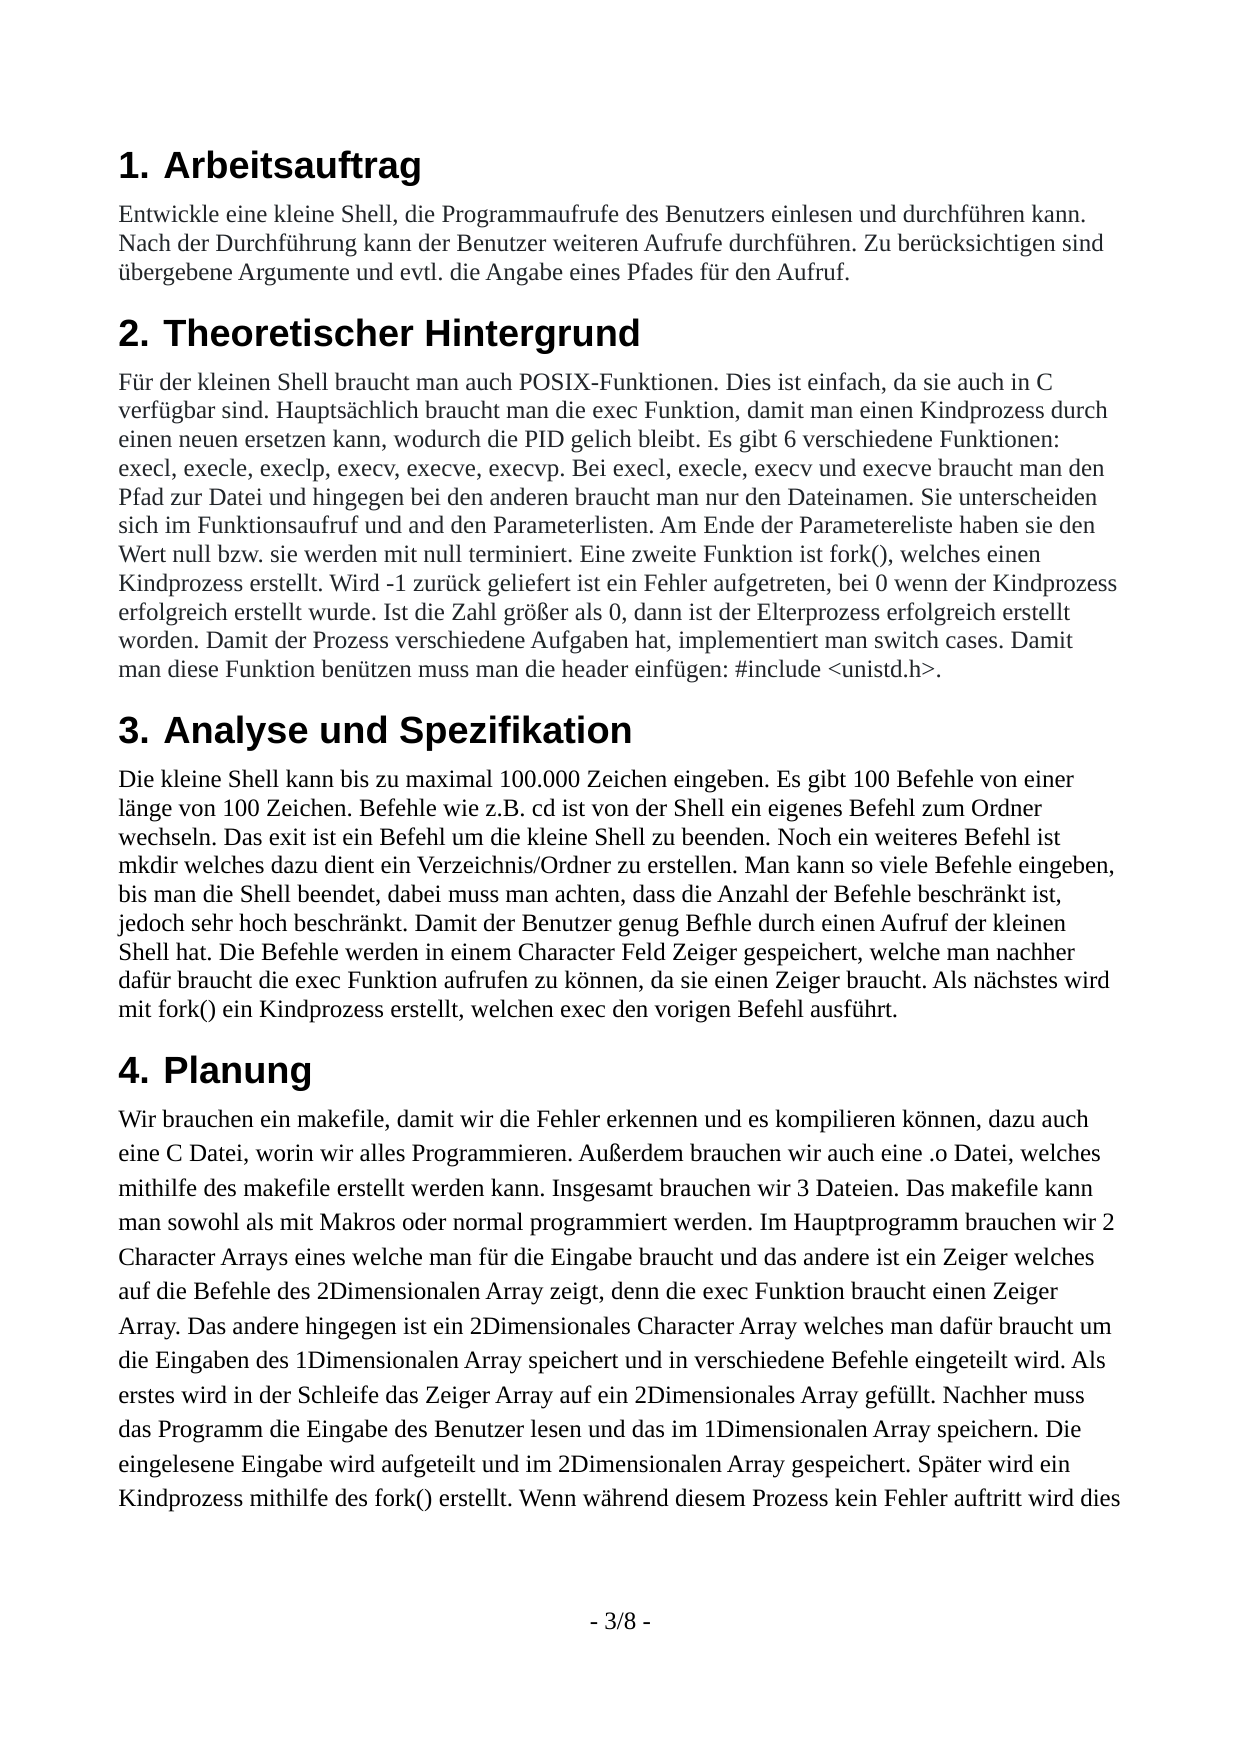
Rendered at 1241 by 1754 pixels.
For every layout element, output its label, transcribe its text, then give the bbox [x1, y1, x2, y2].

subtitle Arbeitsauftrag [118, 143, 1122, 187]
subtitle Theoretischer Hintergrund [118, 311, 1122, 354]
text Die kleine Shell kann bis zu maximal 100.000 Zeichen eingeben. Es gibt 100 Befehle von einer länge von 100 Zeichen. Befehle wie z.B. cd ist von der Shell ein eigenes Befehl zum Ordner wechseln. Das exit ist ein Befehl um die kleine Shell zu beenden. Noch ein weiteres Befehl ist mkdir welches dazu dient ein Verzeichnis/Ordner zu erstellen. Man kann so viele Befehle eingeben, bis man die Shell beendet, dabei muss man achten, dass die Anzahl der Befehle beschränkt ist, jedoch sehr hoch beschränkt. Damit der Benutzer genug Befhle durch einen Aufruf der kleinen Shell hat. Die Befehle werden in einem Character Feld Zeiger gespeichert, welche man nachher dafür braucht die exec Funktion aufrufen zu können, da sie einen Zeiger braucht. Als nächstes wird mit fork() ein Kindprozess erstellt, welchen exec den vorigen Befehl ausführt. [118, 764, 1122, 1023]
text Entwickle eine kleine Shell, die Programmaufrufe des Benutzers einlesen und durchführen kann. Nach der Durchführung kann der Benutzer weiteren Aufrufe durchführen. Zu berücksichtigen sind übergebene Argumente und evtl. die Angabe eines Pfades für den Aufruf. [118, 199, 1122, 286]
subtitle Planung [118, 1048, 1122, 1091]
text Wir brauchen ein makefile, damit wir die Fehler erkennen und es kompilieren können, dazu auch eine C Datei, worin wir alles Programmieren. Außerdem brauchen wir auch eine .o Datei, welches mithilfe des makefile erstellt werden kann. Insgesamt brauchen wir 3 Dateien. Das makefile kann man sowohl als mit Makros oder normal programmiert werden. Im Hauptprogramm brauchen wir 2 Character Arrays eines welche man für die Eingabe braucht und das andere ist ein Zeiger welches auf die Befehle des 2Dimensionalen Array zeigt, denn die exec Funktion braucht einen Zeiger Array. Das andere hingegen ist ein 2Dimensionales Character Array welches man dafür braucht um die Eingaben des 1Dimensionalen Array speichert und in verschiedene Befehle eingeteilt wird. Als erstes wird in der Schleife das Zeiger Array auf ein 2Dimensionales Array gefüllt. Nachher muss das Programm die Eingabe des Benutzer lesen und das im 1Dimensionalen Array speichern. Die eingelesene Eingabe wird aufgeteilt und im 2Dimensionalen Array gespeichert. Später wird ein Kindprozess mithilfe des fork() erstellt. Wenn während diesem Prozess kein Fehler auftritt wird dies [118, 1104, 1122, 1512]
subtitle Analyse und Spezifikation [118, 708, 1122, 752]
text Für der kleinen Shell braucht man auch POSIX-Funktionen. Dies ist einfach, da sie auch in C verfügbar sind. Hauptsächlich braucht man die exec Funktion, damit man einen Kindprozess durch einen neuen ersetzen kann, wodurch die PID gelich bleibt. Es gibt 6 verschiedene Funktionen: execl, execle, execlp, execv, execve, execvp. Bei execl, execle, execv und execve braucht man den Pfad zur Datei und hingegen bei den anderen braucht man nur den Dateinamen. Sie unterscheiden sich im Funktionsaufruf und and den Parameterlisten. Am Ende der Parametereliste haben sie den Wert null bzw. sie werden mit null terminiert. Eine zweite Funktion ist fork(), welches einen Kindprozess erstellt. Wird -1 zurück geliefert ist ein Fehler aufgetreten, bei 0 wenn der Kindprozess erfolgreich erstellt wurde. Ist die Zahl größer als 0, dann ist der Elterprozess erfolgreich erstellt worden. Damit der Prozess verschiedene Aufgaben hat, implementiert man switch cases. Damit man diese Funktion benützen muss man die header einfügen: #include <unistd.h>. [118, 367, 1122, 683]
